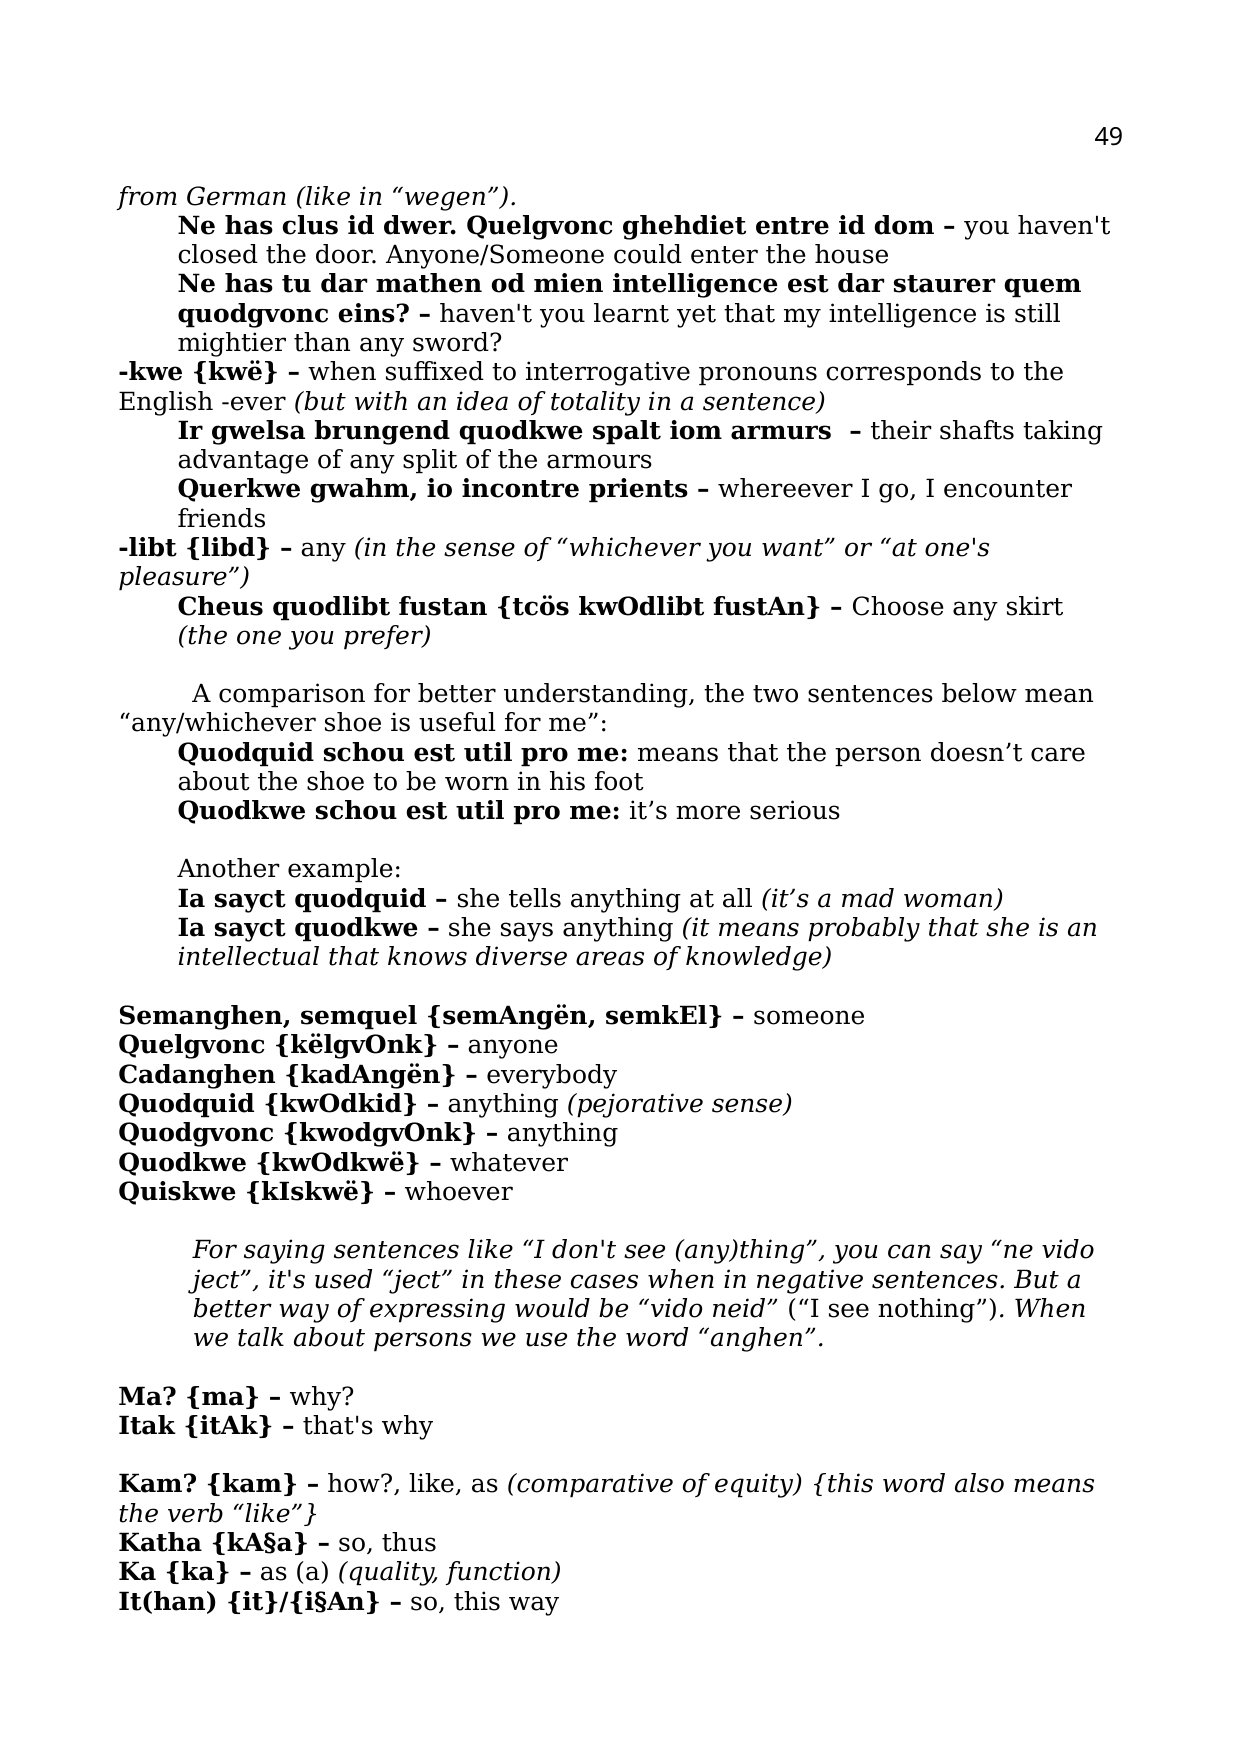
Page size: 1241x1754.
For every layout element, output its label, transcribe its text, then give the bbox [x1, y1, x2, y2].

text Ka {ka} – as (a) (quality, function) [118, 1557, 1123, 1587]
text Querkwe gwahm, io incontre prients – whereever I go, I encounter friends [177, 474, 1123, 533]
text Quodkwe schou est util pro me: it’s more serious [177, 796, 1123, 825]
text Quodquid schou est util pro me: means that the person doesn’t care about the shoe to be worn in his foot [177, 737, 1123, 796]
text Ia sayct quodquid – she tells anything at all (it’s a mad woman) [177, 884, 1123, 913]
text A comparison for better understanding, the two sentences below mean “any/whichever shoe is useful for me”: [118, 679, 1123, 737]
text Semanghen, semquel {semAngën, semkEl} – someone [118, 1001, 1123, 1030]
text Quodgvonc {kwodgvOnk} – anything [118, 1118, 1123, 1148]
text Ma? {ma} – why? [118, 1381, 1123, 1411]
text -libt {libd} – any (in the sense of “whichever you want” or “at one's pleasure”) [118, 533, 1123, 591]
text For saying sentences like “I don't see (any)thing”, you can say “ne vido ject”, it's used “ject” in these cases when in negative sentences. But a better way of expressing would be “vido neid” (“I see nothing”). When we talk about persons we use the word “anghen”. [193, 1236, 1123, 1352]
text It(han) {it}/{i§An} – so, this way [118, 1587, 1123, 1616]
text Cheus quodlibt fustan {tcös kwOdlibt fustAn} – Choose any skirt (the one you prefer) [177, 591, 1123, 650]
text Another example: [177, 854, 1123, 884]
text Ne has tu dar mathen od mien intelligence est dar staurer quem quodgvonc eins? – haven't you learnt yet that my intelligence is still mightier than any sword? [177, 269, 1123, 357]
text -kwe {kwë} – when suffixed to interrogative pronouns corresponds to the English -ever (but with an idea of totality in a sentence) [118, 357, 1123, 416]
text Quodquid {kwOdkid} – anything (pejorative sense) [118, 1089, 1123, 1118]
text Quiskwe {kIskwë} – whoever [118, 1177, 1123, 1206]
text Kam? {kam} – how?, like, as (comparative of equity) {this word also means the verb “like”} [118, 1469, 1123, 1528]
text Ir gwelsa brungend quodkwe spalt iom armurs – their shafts taking advantage of any split of the armours [177, 416, 1123, 474]
text Katha {kA§a} – so, thus [118, 1528, 1123, 1557]
text from German (like in “wegen”). [118, 182, 1123, 211]
text Ia sayct quodkwe – she says anything (it means probably that she is an intellectual that knows diverse areas of knowledge) [177, 913, 1123, 972]
text Ne has clus id dwer. Quelgvonc ghehdiet entre id dom – you haven't closed the door. Anyone/Someone could enter the house [177, 211, 1123, 269]
text Cadanghen {kadAngën} – everybody [118, 1059, 1123, 1089]
text Itak {itAk} – that's why [118, 1411, 1123, 1440]
text Quelgvonc {këlgvOnk} – anyone [118, 1030, 1123, 1059]
text Quodkwe {kwOdkwë} – whatever [118, 1148, 1123, 1177]
